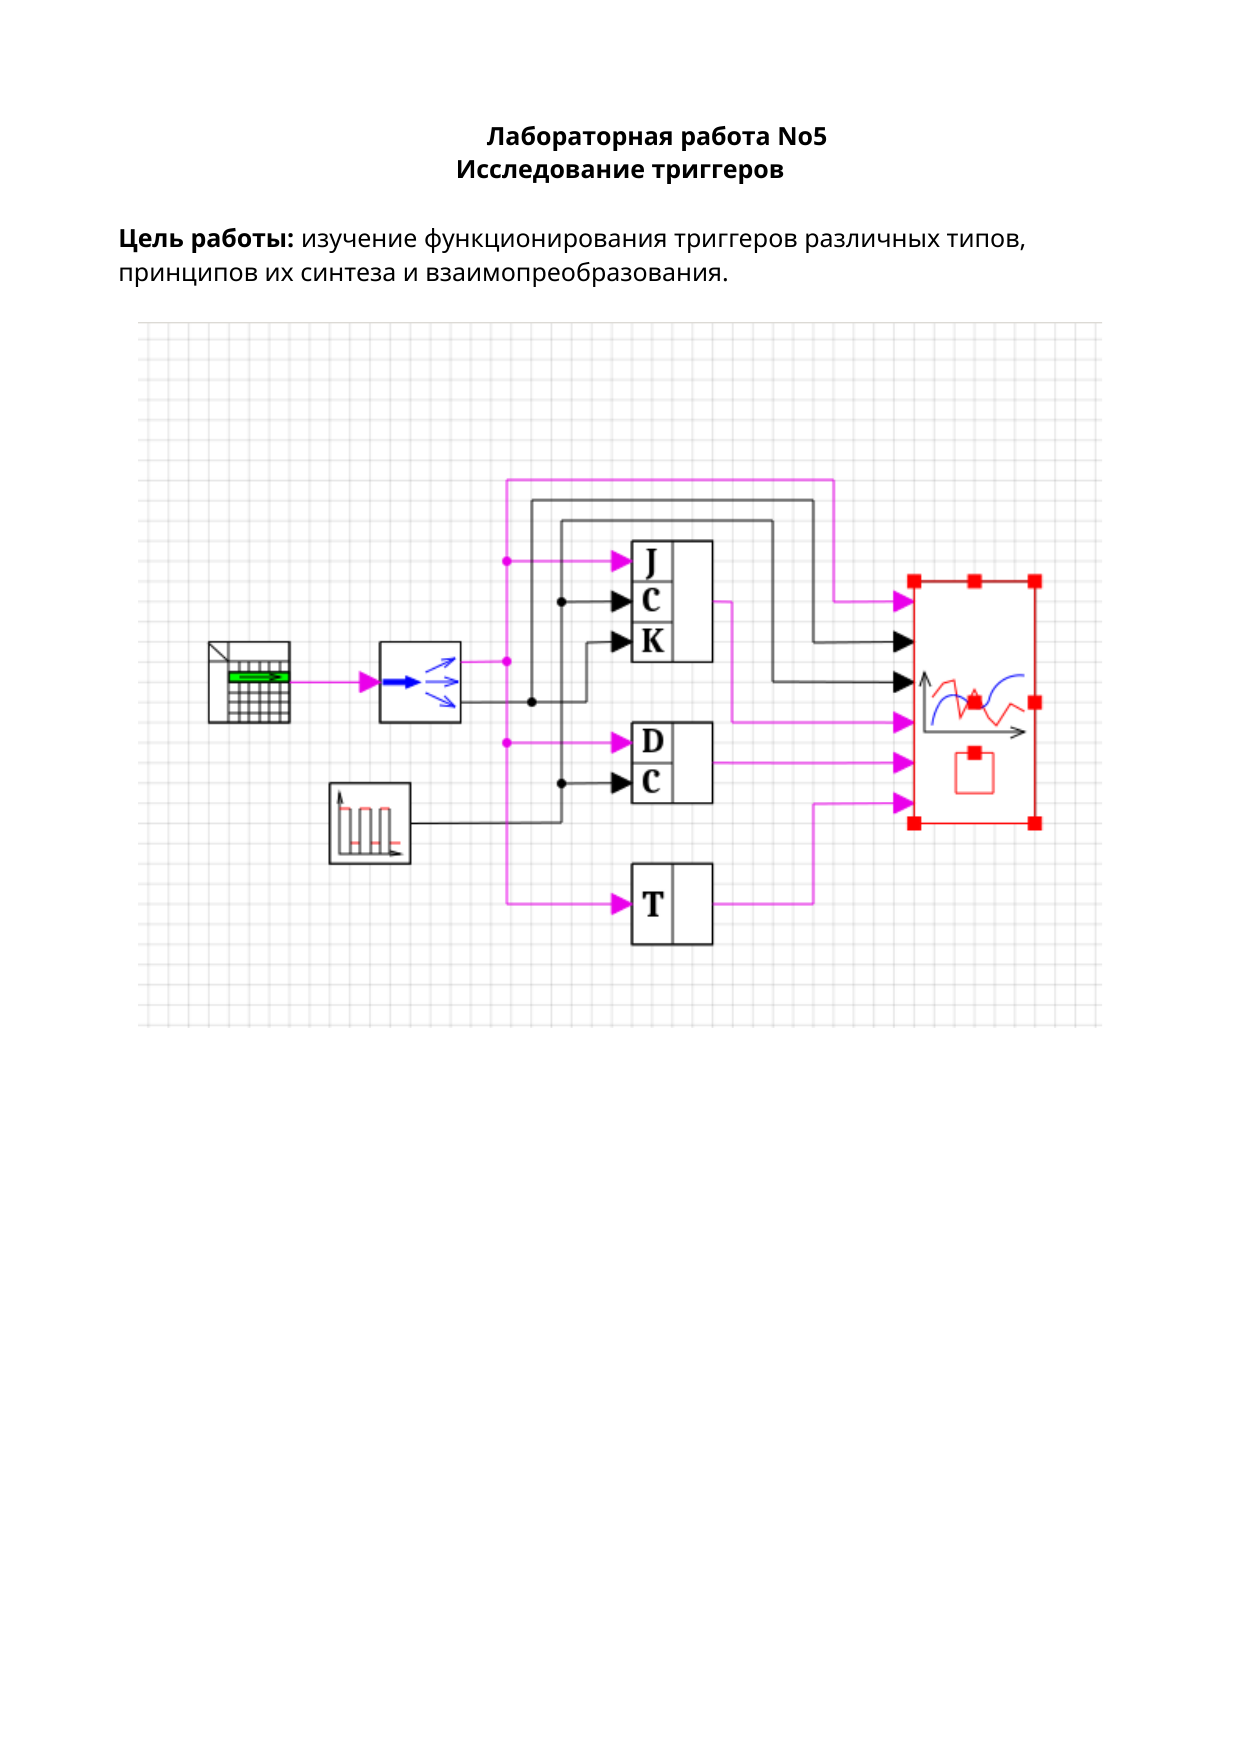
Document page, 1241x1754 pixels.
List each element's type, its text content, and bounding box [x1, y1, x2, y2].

text Исследование триггеров [118, 152, 1122, 186]
text Цель работы: изучение функционирования триггеров различных типов, [118, 220, 1122, 254]
text Лабораторная работа No5 [118, 118, 1122, 152]
text принципов их синтеза и взаимопреобразования. [118, 254, 1122, 288]
picture [138, 322, 1103, 1028]
